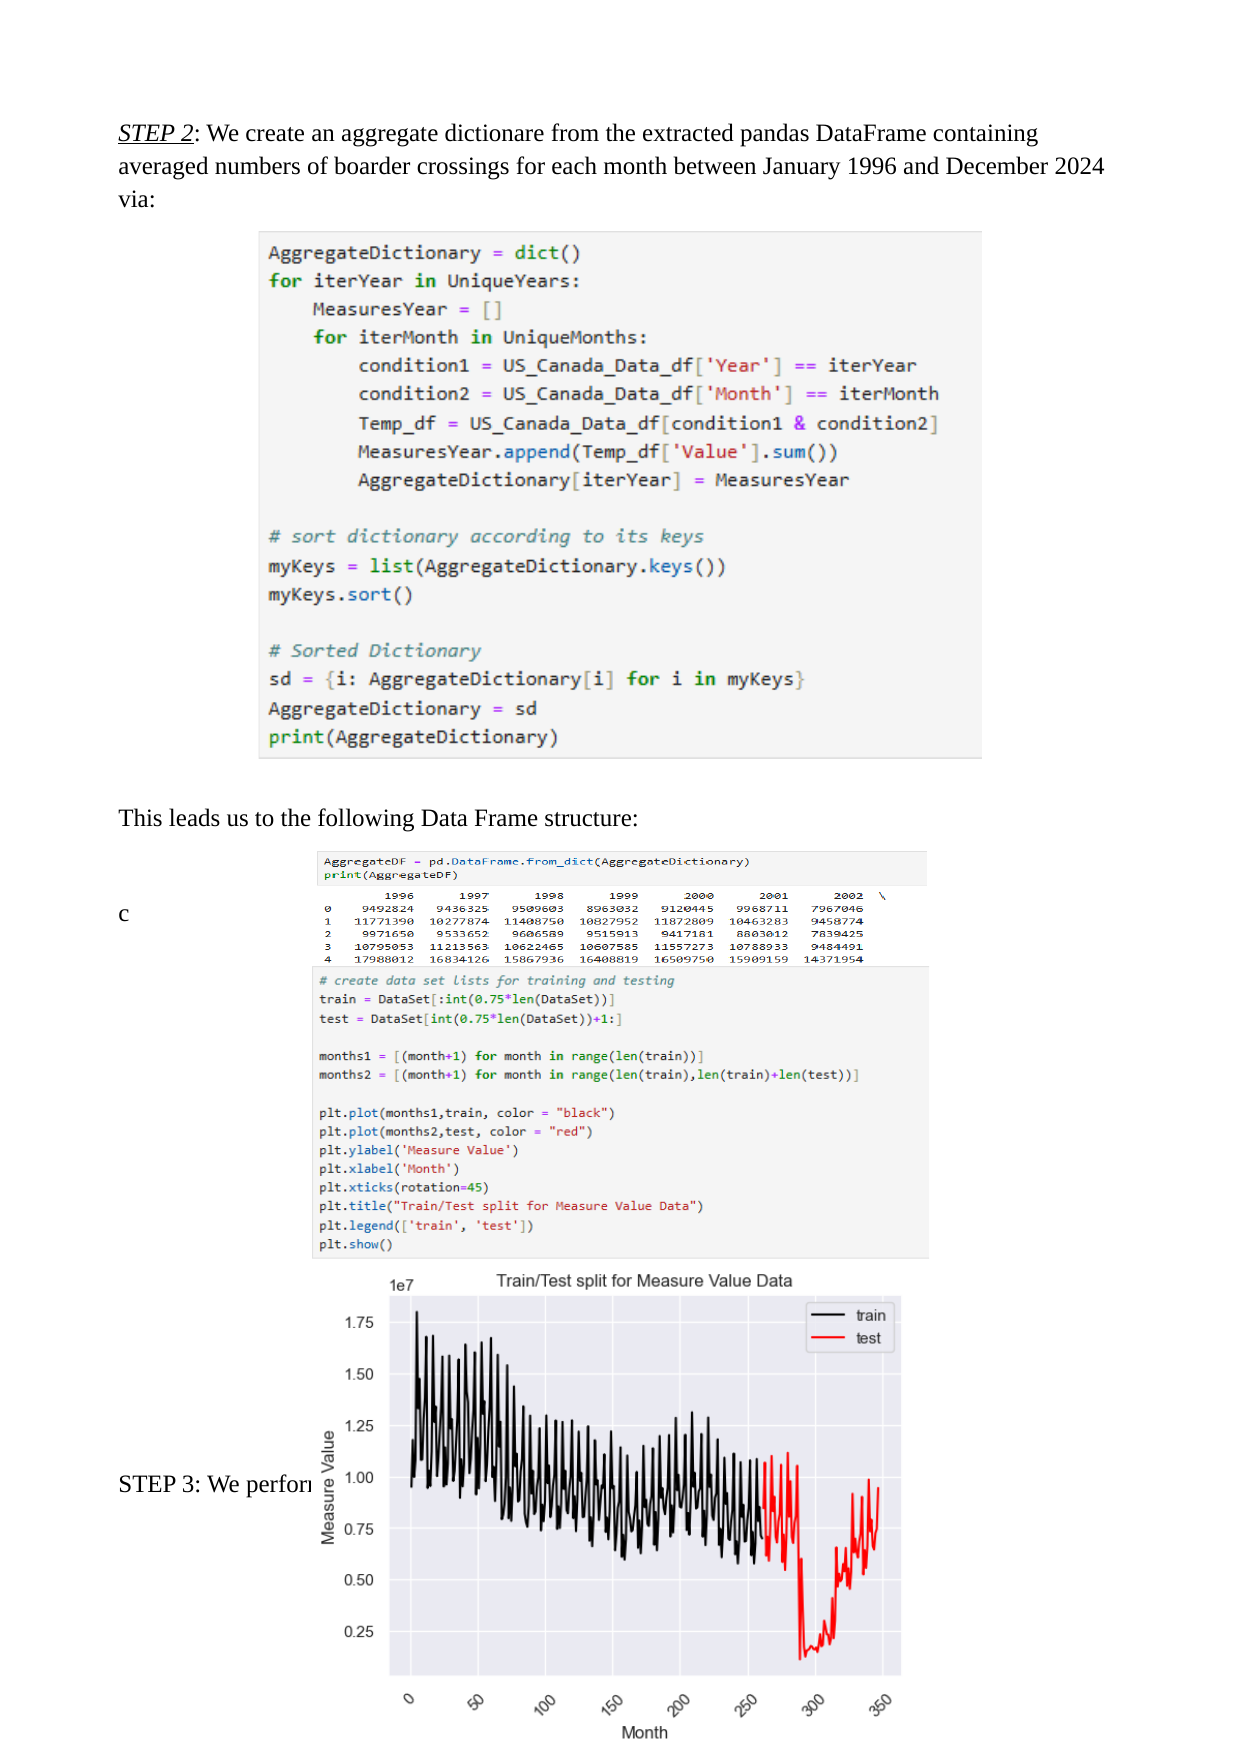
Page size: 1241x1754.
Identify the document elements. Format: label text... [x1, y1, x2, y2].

text STEP 3: We perform an 80-20 train-test split of the aggregated DataFrame via: [118, 1469, 311, 1498]
text STEP 3: We perform an 80-20 train-test split of the aggregated DataFrame via: [930, 1469, 1122, 1498]
picture [258, 231, 982, 759]
picture [311, 850, 930, 1754]
text [927, 898, 1122, 927]
text c [118, 898, 313, 927]
text STEP 2: We create an aggregate dictionare from the extracted pandas DataFrame containing averaged numbers of boarder crossings for each month between January 1996 and December 2024 via: [118, 118, 1122, 213]
text This leads us to the following Data Frame structure: [118, 803, 1122, 832]
